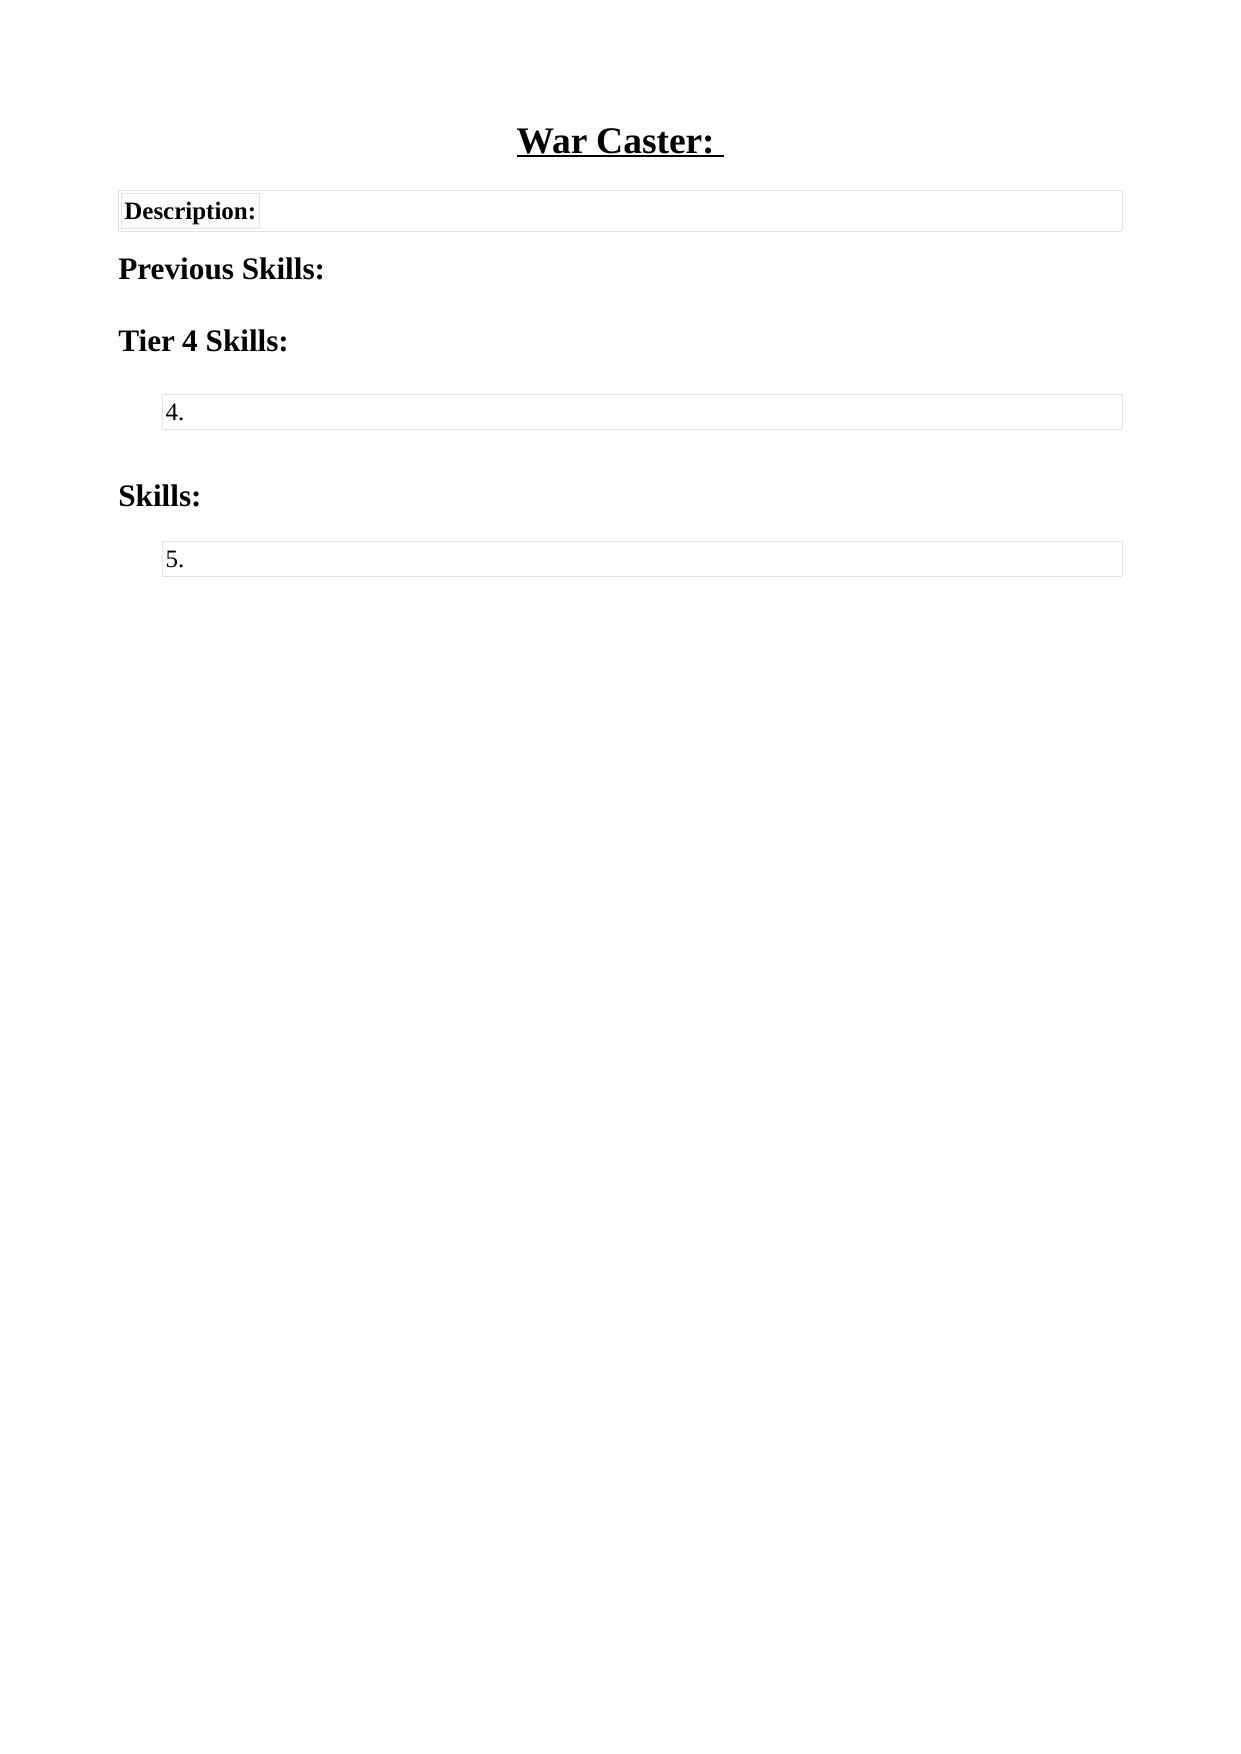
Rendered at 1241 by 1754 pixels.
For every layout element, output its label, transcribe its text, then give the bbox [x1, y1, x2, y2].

text Skills: [118, 477, 1122, 513]
text Tier 4 Skills: [118, 322, 1122, 358]
text War Caster: [118, 118, 1122, 161]
text Description: [119, 191, 1122, 231]
text Previous Skills: [118, 251, 1122, 287]
